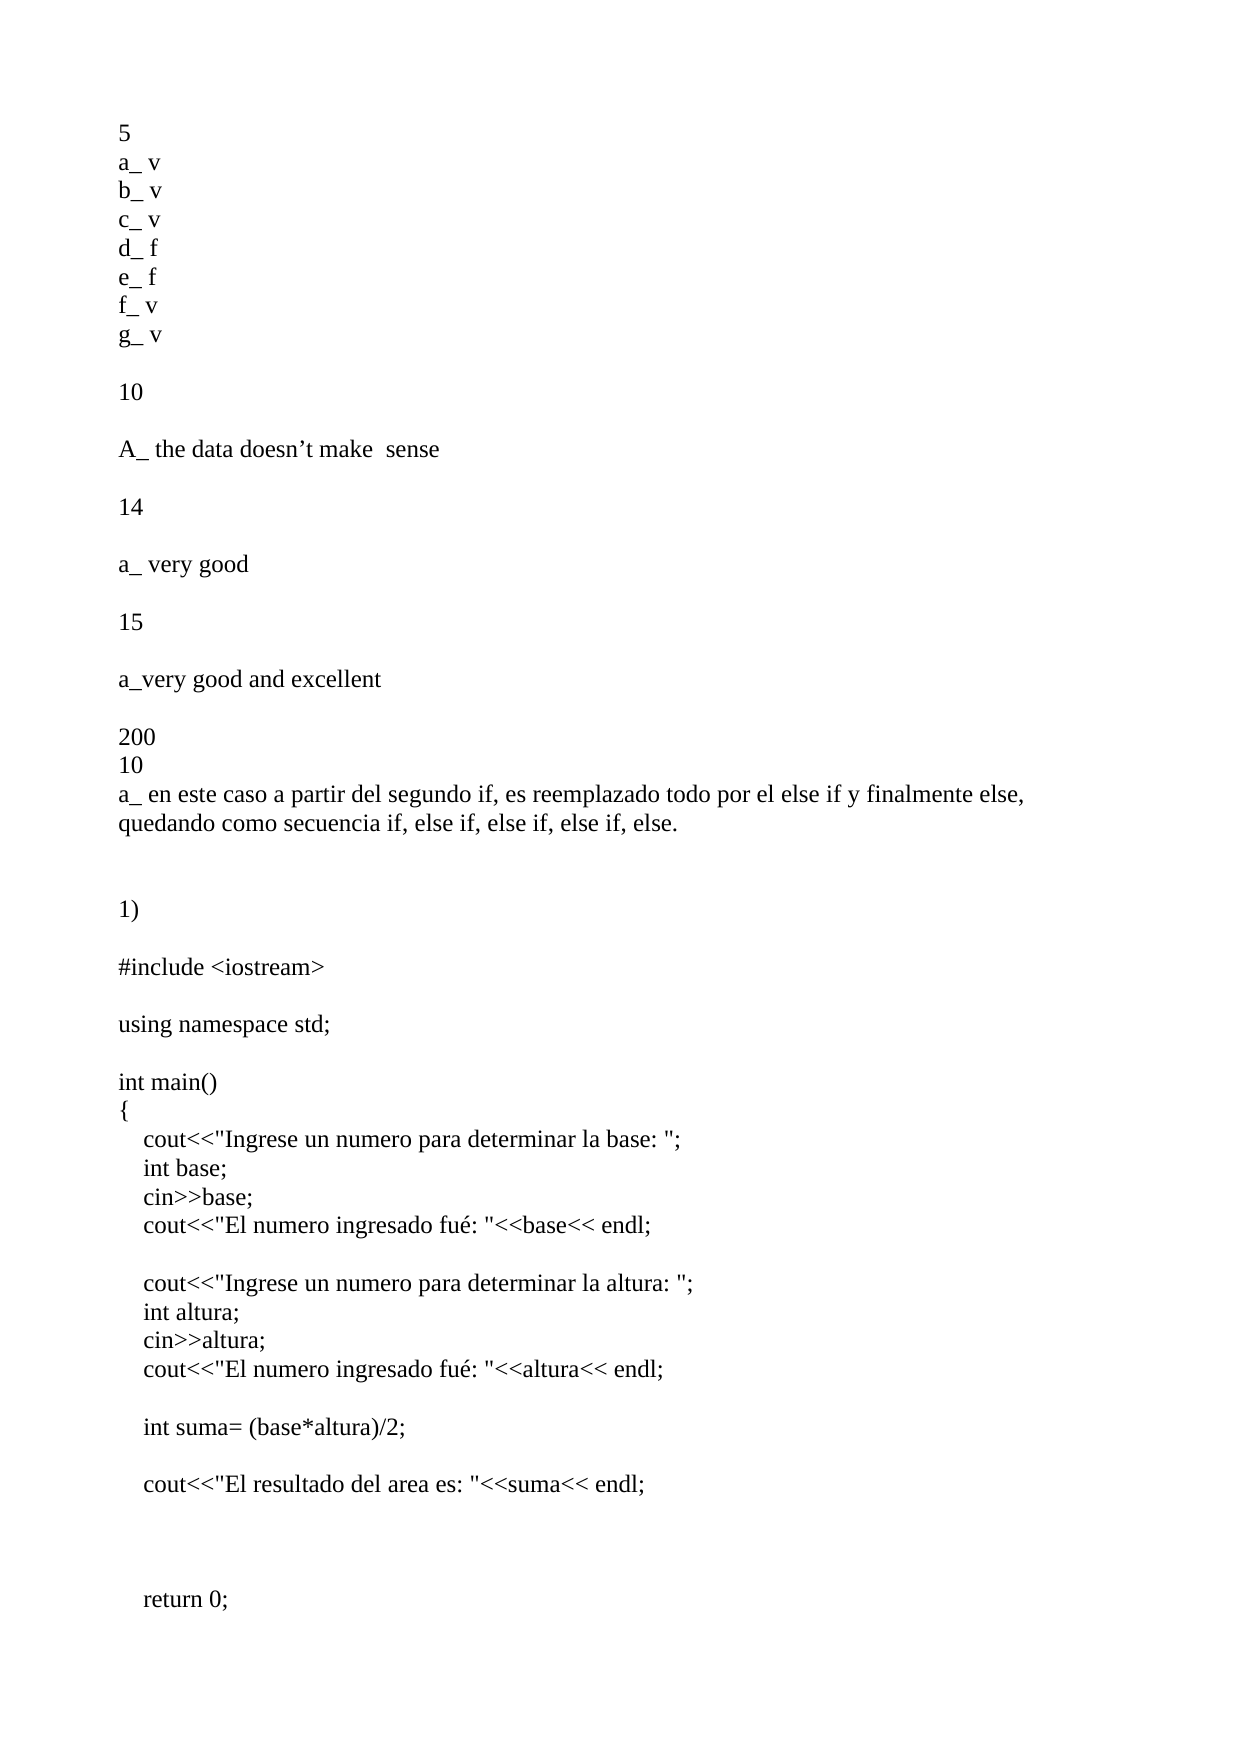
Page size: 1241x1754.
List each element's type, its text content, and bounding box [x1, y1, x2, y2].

text a_very good and excellent [118, 664, 1122, 693]
text cin>>altura; [118, 1326, 1122, 1354]
text a_ very good [118, 549, 1122, 578]
text 200 [118, 722, 1122, 751]
text 15 [118, 607, 1122, 636]
text return 0; [118, 1584, 1122, 1613]
text 10 [118, 377, 1122, 406]
text 1) [118, 894, 1122, 923]
text f_ v [118, 291, 1122, 319]
text c_ v [118, 204, 1122, 233]
text b_ v [118, 176, 1122, 204]
text using namespace std; [118, 1009, 1122, 1038]
text cout<<"El resultado del area es: "<<suma<< endl; [118, 1469, 1122, 1498]
text cout<<"Ingrese un numero para determinar la altura: "; [118, 1268, 1122, 1297]
text int base; [118, 1153, 1122, 1182]
text 14 [118, 492, 1122, 521]
text int suma= (base*altura)/2; [118, 1412, 1122, 1441]
text e_ f [118, 262, 1122, 291]
text A_ the data doesn’t make sense [118, 434, 1122, 463]
text a_ en este caso a partir del segundo if, es reemplazado todo por el else if y finalmente else, quedando como secuencia if, else if, else if, else if, else. [118, 779, 1122, 837]
text cout<<"El numero ingresado fué: "<<altura<< endl; [118, 1354, 1122, 1383]
text d_ f [118, 233, 1122, 262]
text int main() [118, 1067, 1122, 1096]
text g_ v [118, 319, 1122, 348]
text cout<<"El numero ingresado fué: "<<base<< endl; [118, 1211, 1122, 1239]
text cin>>base; [118, 1182, 1122, 1211]
text #include <iostream> [118, 952, 1122, 981]
text int altura; [118, 1297, 1122, 1326]
text 5 [118, 118, 1122, 147]
text 10 [118, 751, 1122, 779]
text a_ v [118, 147, 1122, 176]
text cout<<"Ingrese un numero para determinar la base: "; [118, 1124, 1122, 1153]
text { [118, 1096, 1122, 1124]
